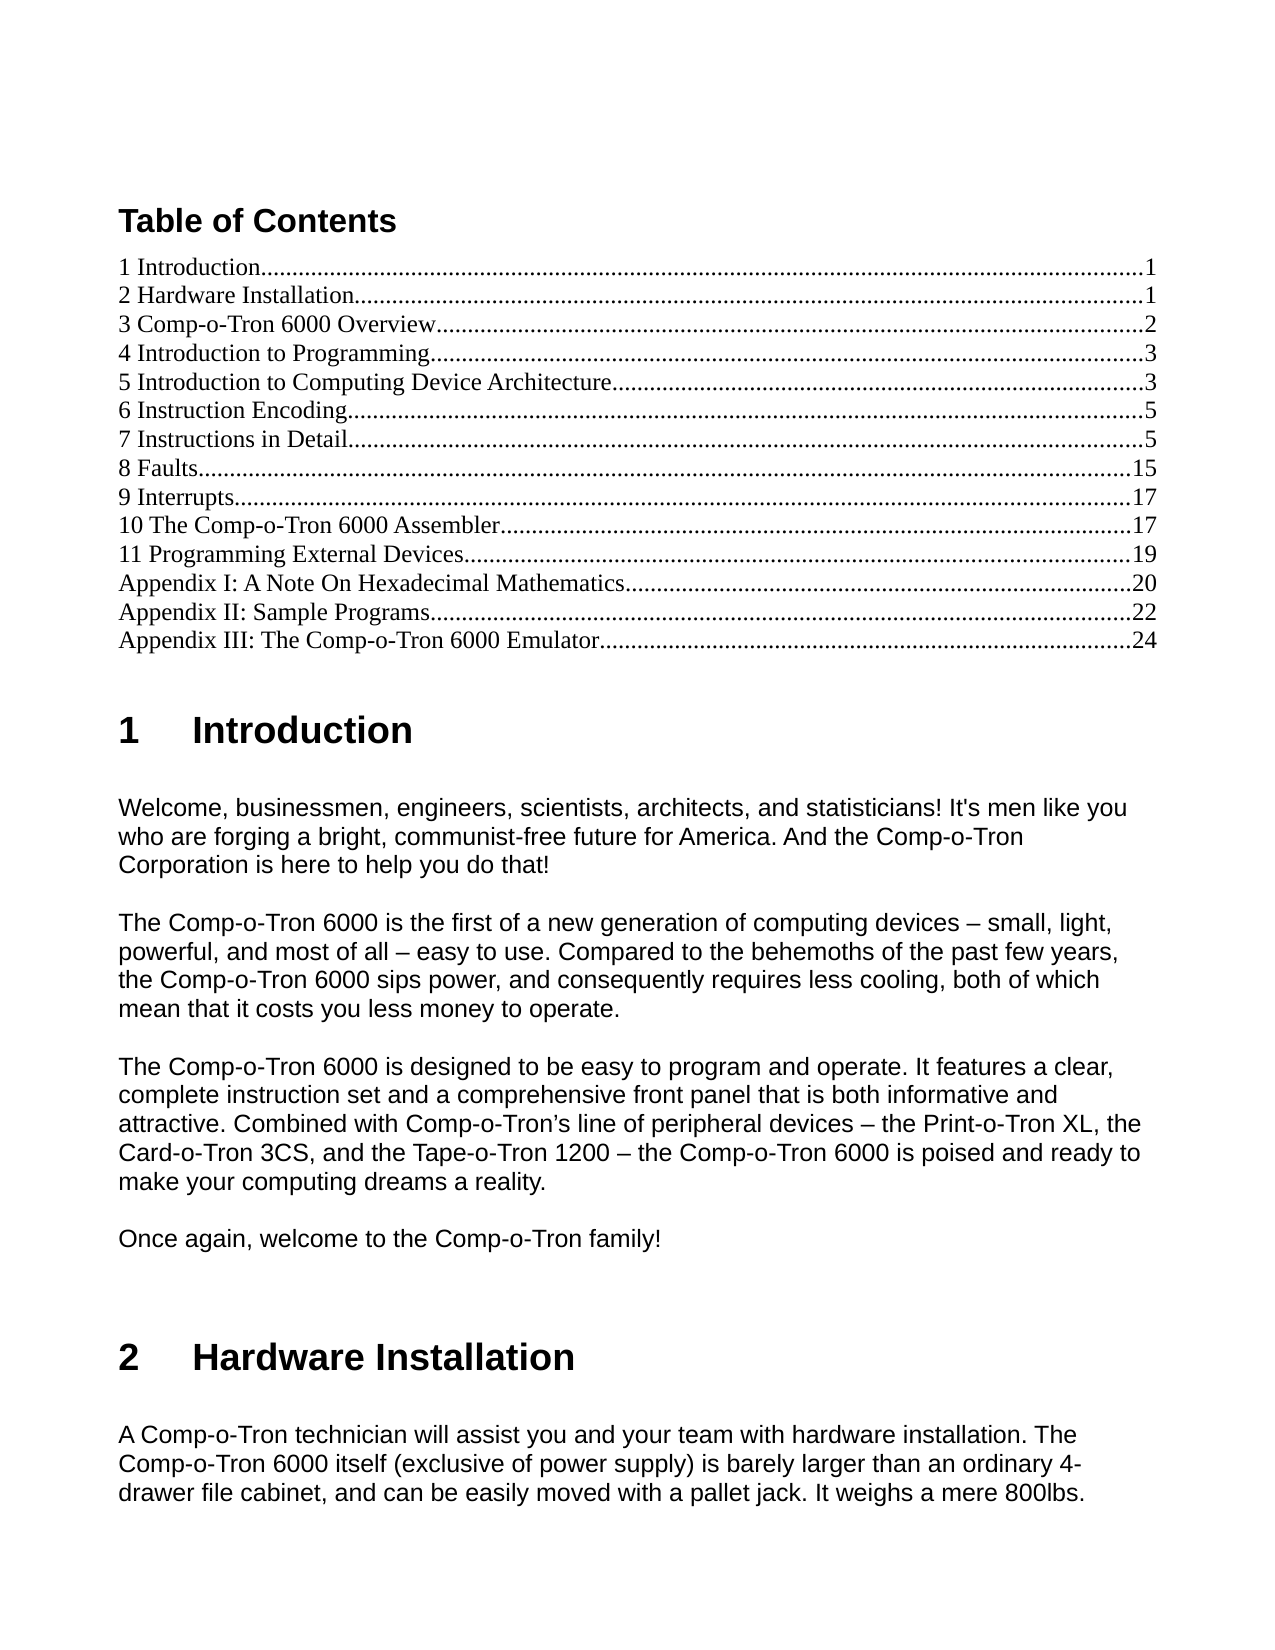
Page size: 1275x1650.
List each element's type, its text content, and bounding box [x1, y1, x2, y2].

text 11 Programming External Devices 19 [118, 539, 1157, 568]
text 4 Introduction to Programming 3 [118, 338, 1157, 367]
subtitle Hardware Installation [118, 1335, 1157, 1379]
text The Comp-o-Tron 6000 is the first of a new generation of computing devices – small, light, powerful, and most of all – easy to use. Compared to the behemoths of the past few years, the Comp-o-Tron 6000 sips power, and consequently requires less cooling, both of which mean that it costs you less money to operate. [118, 908, 1157, 1023]
text 6 Instruction Encoding 5 [118, 395, 1157, 424]
subtitle Table of Contents [118, 201, 1157, 239]
text Appendix III: The Comp-o-Tron 6000 Emulator 24 [118, 625, 1157, 654]
subtitle Introduction [118, 708, 1157, 751]
text 3 Comp-o-Tron 6000 Overview 2 [118, 309, 1157, 338]
text 2 Hardware Installation 1 [118, 280, 1157, 309]
text 5 Introduction to Computing Device Architecture 3 [118, 367, 1157, 395]
text Welcome, businessmen, engineers, scientists, architects, and statisticians! It's men like you who are forging a bright, communist-free future for America. And the Comp-o-Tron Corporation is here to help you do that! [118, 793, 1157, 879]
text The Comp-o-Tron 6000 is designed to be easy to program and operate. It features a clear, complete instruction set and a comprehensive front panel that is both informative and attractive. Combined with Comp-o-Tron’s line of peripheral devices – the Print-o-Tron XL, the Card-o-Tron 3CS, and the Tape-o-Tron 1200 – the Comp-o-Tron 6000 is poised and ready to make your computing dreams a reality. [118, 1051, 1157, 1195]
text 9 Interrupts 17 [118, 482, 1157, 510]
text 7 Instructions in Detail 5 [118, 424, 1157, 453]
text 10 The Comp-o-Tron 6000 Assembler 17 [118, 510, 1157, 539]
text Appendix I: A Note On Hexadecimal Mathematics 20 [118, 568, 1157, 597]
text Appendix II: Sample Programs 22 [118, 597, 1157, 625]
text 1 Introduction 1 [118, 252, 1157, 280]
text Once again, welcome to the Comp-o-Tron family! [118, 1224, 1157, 1253]
text 8 Faults 15 [118, 453, 1157, 482]
text A Comp-o-Tron technician will assist you and your team with hardware installation. The Comp-o-Tron 6000 itself (exclusive of power supply) is barely larger than an ordinary 4-drawer file cabinet, and can be easily moved with a pallet jack. It weighs a mere 800lbs. [118, 1420, 1157, 1506]
